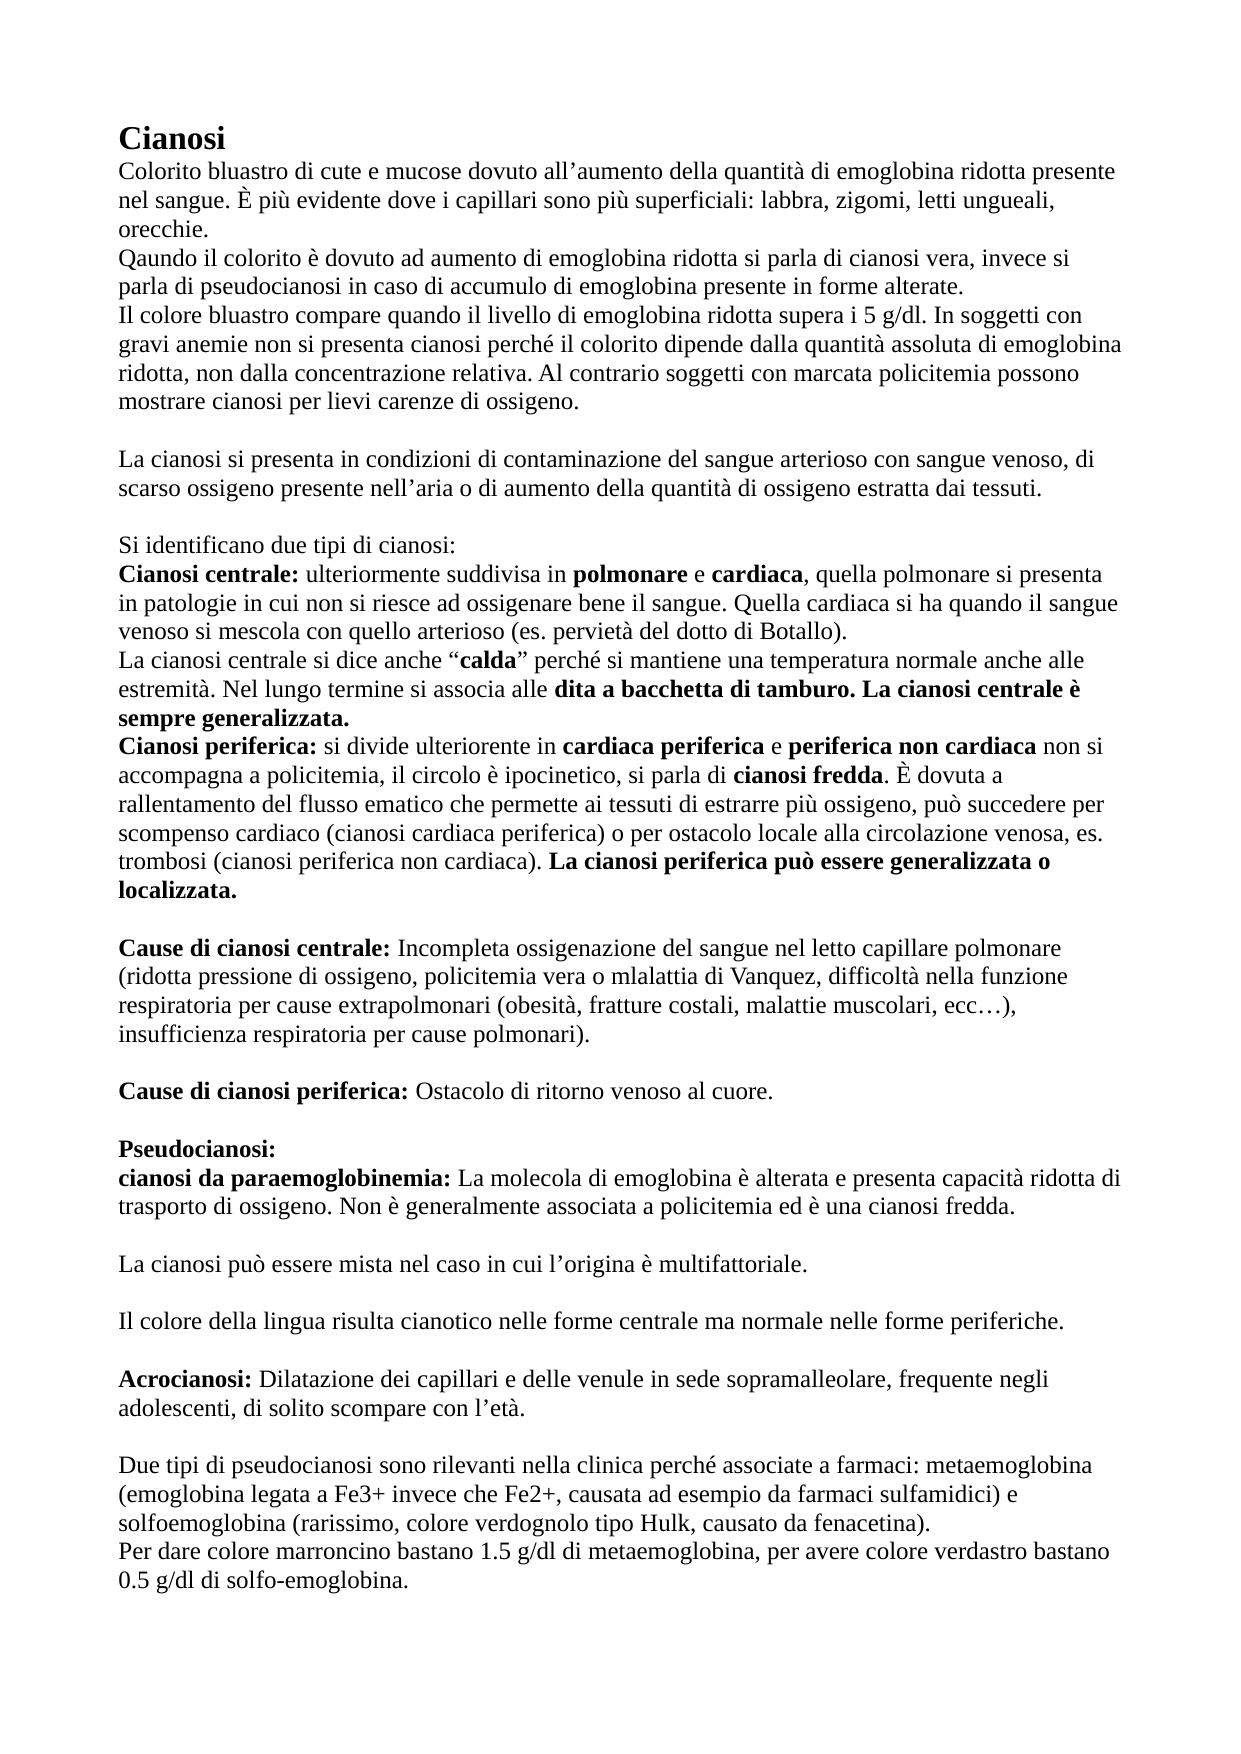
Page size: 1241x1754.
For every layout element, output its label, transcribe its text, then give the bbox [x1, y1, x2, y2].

text Per dare colore marroncino bastano 1.5 g/dl di metaemoglobina, per avere colore verdastro bastano 0.5 g/dl di solfo-emoglobina. [118, 1536, 1122, 1594]
text La cianosi può essere mista nel caso in cui l’origina è multifattoriale. [118, 1249, 1122, 1278]
text Il colore bluastro compare quando il livello di emoglobina ridotta supera i 5 g/dl. In soggetti con gravi anemie non si presenta cianosi perché il colorito dipende dalla quantità assoluta di emoglobina ridotta, non dalla concentrazione relativa. Al contrario soggetti con marcata policitemia possono mostrare cianosi per lievi carenze di ossigeno. [118, 300, 1122, 415]
text Cause di cianosi centrale: Incompleta ossigenazione del sangue nel letto capillare polmonare (ridotta pressione di ossigeno, policitemia vera o mlalattia di Vanquez, difficoltà nella funzione respiratoria per cause extrapolmonari (obesità, fratture costali, malattie muscolari, ecc…), insufficienza respiratoria per cause polmonari). [118, 933, 1122, 1048]
text cianosi da paraemoglobinemia: La molecola di emoglobina è alterata e presenta capacità ridotta di trasporto di ossigeno. Non è generalmente associata a policitemia ed è una cianosi fredda. [118, 1163, 1122, 1220]
text La cianosi si presenta in condizioni di contaminazione del sangue arterioso con sangue venoso, di scarso ossigeno presente nell’aria o di aumento della quantità di ossigeno estratta dai tessuti. [118, 444, 1122, 501]
text Due tipi di pseudocianosi sono rilevanti nella clinica perché associate a farmaci: metaemoglobina (emoglobina legata a Fe3+ invece che Fe2+, causata ad esempio da farmaci sulfamidici) e solfoemoglobina (rarissimo, colore verdognolo tipo Hulk, causato da fenacetina). [118, 1450, 1122, 1536]
text Qaundo il colorito è dovuto ad aumento di emoglobina ridotta si parla di cianosi vera, invece si parla di pseudocianosi in caso di accumulo di emoglobina presente in forme alterate. [118, 243, 1122, 300]
text La cianosi centrale si dice anche “calda” perché si mantiene una temperatura normale anche alle estremità. Nel lungo termine si associa alle dita a bacchetta di tamburo. La cianosi centrale è sempre generalizzata. [118, 645, 1122, 731]
text Cause di cianosi periferica: Ostacolo di ritorno venoso al cuore. [118, 1076, 1122, 1105]
text Cianosi periferica: si divide ulteriorente in cardiaca periferica e periferica non cardiaca non si accompagna a policitemia, il circolo è ipocinetico, si parla di cianosi fredda. È dovuta a rallentamento del flusso ematico che permette ai tessuti di estrarre più ossigeno, può succedere per scompenso cardiaco (cianosi cardiaca periferica) o per ostacolo locale alla circolazione venosa, es. trombosi (cianosi periferica non cardiaca). La cianosi periferica può essere generalizzata o localizzata. [118, 731, 1122, 904]
text Il colore della lingua risulta cianotico nelle forme centrale ma normale nelle forme periferiche. [118, 1306, 1122, 1335]
text Colorito bluastro di cute e mucose dovuto all’aumento della quantità di emoglobina ridotta presente nel sangue. È più evidente dove i capillari sono più superficiali: labbra, zigomi, letti ungueali, orecchie. [118, 156, 1122, 243]
text Pseudocianosi: [118, 1134, 1122, 1163]
text Cianosi [118, 118, 1122, 156]
text Cianosi centrale: ulteriormente suddivisa in polmonare e cardiaca, quella polmonare si presenta in patologie in cui non si riesce ad ossigenare bene il sangue. Quella cardiaca si ha quando il sangue venoso si mescola con quello arterioso (es. pervietà del dotto di Botallo). [118, 559, 1122, 645]
text Acrocianosi: Dilatazione dei capillari e delle venule in sede sopramalleolare, frequente negli adolescenti, di solito scompare con l’età. [118, 1364, 1122, 1421]
text Si identificano due tipi di cianosi: [118, 530, 1122, 559]
